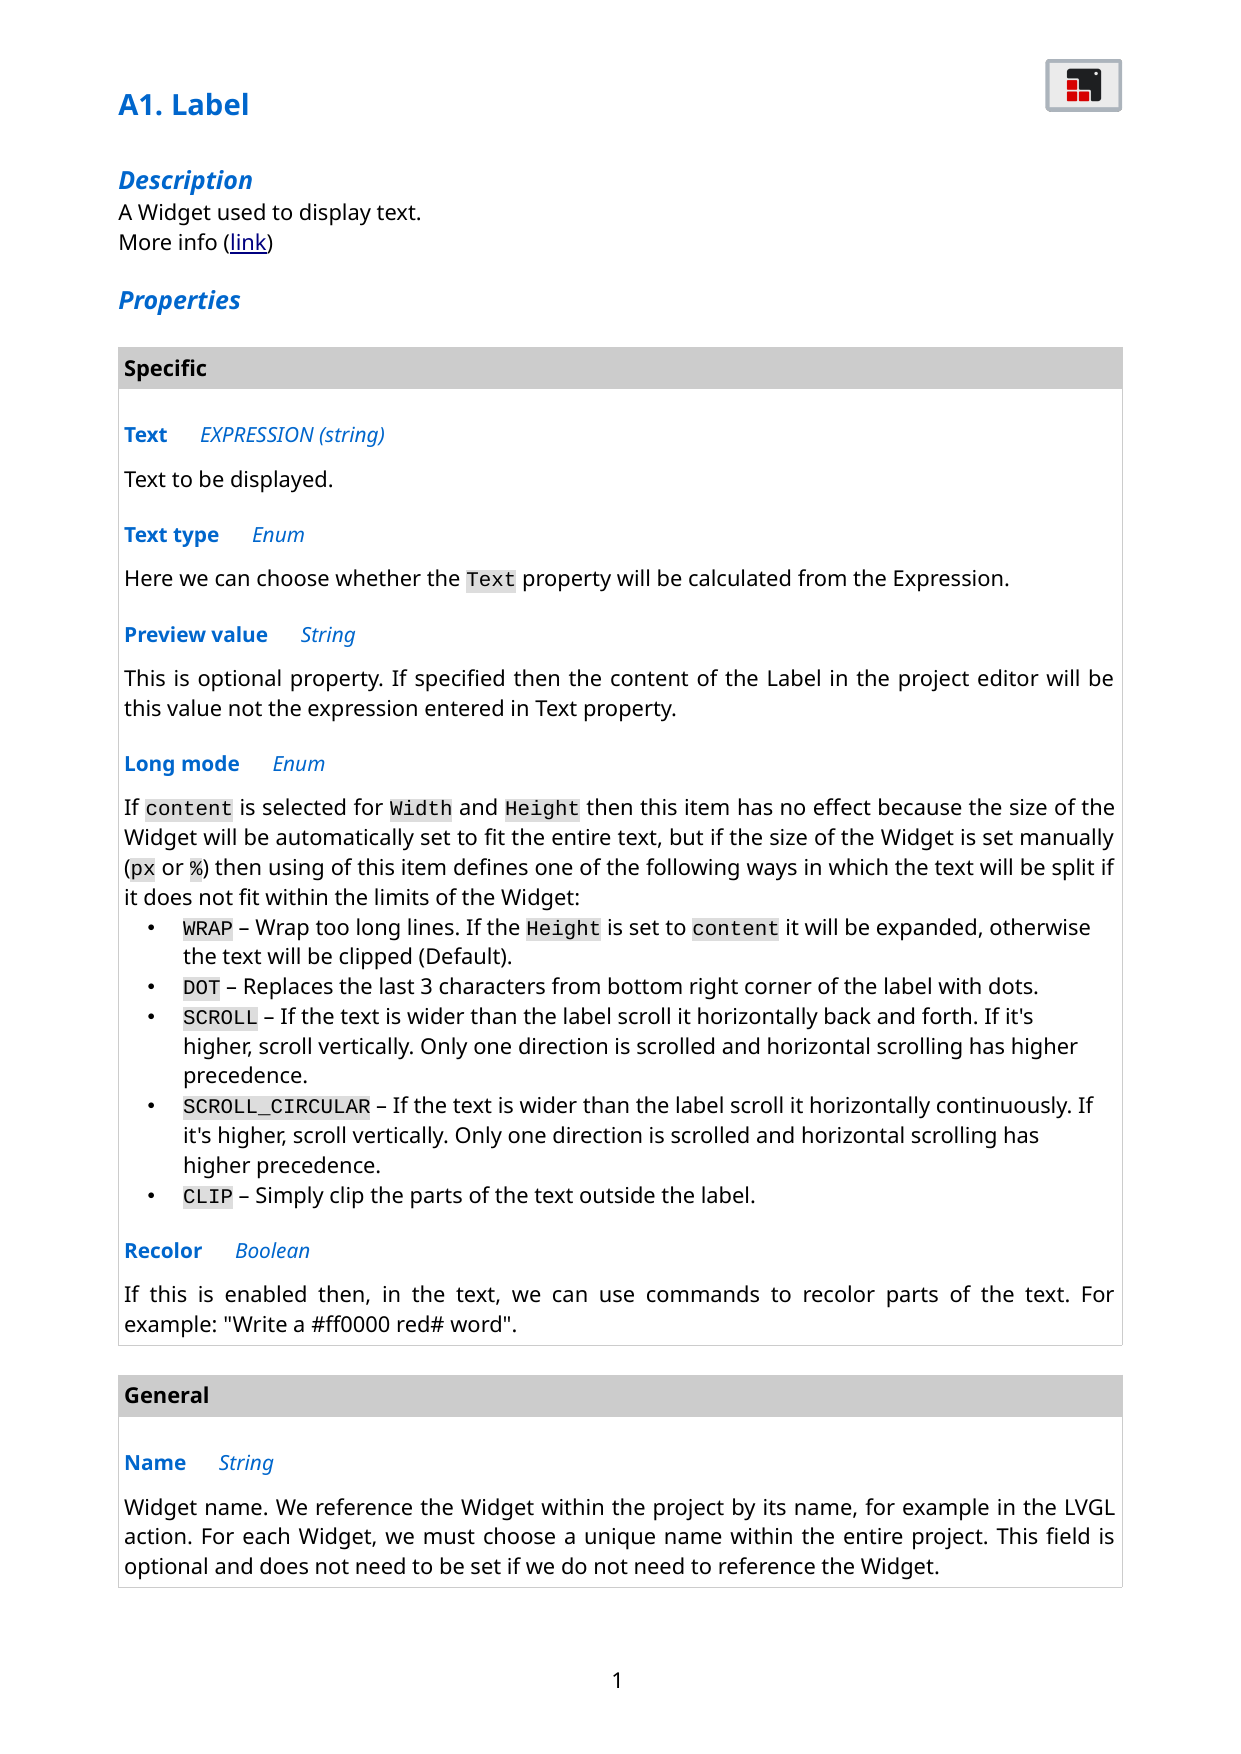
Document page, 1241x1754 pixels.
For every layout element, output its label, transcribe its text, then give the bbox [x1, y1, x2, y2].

subtitle Properties [118, 283, 1122, 317]
picture [1045, 59, 1123, 112]
subtitle Label [118, 84, 1122, 124]
table_cell Text EXPRESSION (string) Text to be displayed. Text type Enum Here we can choose whether the Text property will be calculated from the Expression. Preview value String This is optional property. If specified then the content of the Label in the project editor will be this value not the expression entered in Text property. Long mode Enum If content is selected for Width and Height then this item has no effect because the size of the Widget will be automatically set to fit the entire text, but if the size of the Widget is set manually (px or %) then using of this item defines one of the following ways in which the text will be split if it does not fit within the limits of the Widget: WRAP – Wrap too long lines. If the Height is set to content it will be expanded, otherwise the text will be clipped (Default). DOT – Replaces the last 3 characters from bottom right corner of the label with dots. SCROLL – If the text is wider than the label scroll it horizontally back and forth. If it's higher, scroll vertically. Only one direction is scrolled and horizontal scrolling has higher precedence. SCROLL_CIRCULAR – If the text is wider than the label scroll it horizontally continuously. If it's higher, scroll vertically. Only one direction is scrolled and horizontal scrolling has higher precedence. CLIP – Simply clip the parts of the text outside the label. Recolor Boolean If this is enabled then, in the text, we can use commands to recolor parts of the text. For example: "Write a #ff0000 red# word". [119, 389, 1122, 1344]
text A Widget used to display text. [118, 197, 1122, 227]
subtitle Description [118, 163, 1122, 197]
text More info (link) [118, 227, 1122, 256]
table_cell Name String Widget name. We reference the Widget within the project by its name, for example in the LVGL action. For each Widget, we must choose a unique name within the entire project. This field is optional and does not need to be set if we do not need to reference the Widget. [119, 1417, 1122, 1587]
table_header Specific [119, 348, 1122, 388]
table_header General [119, 1376, 1122, 1416]
